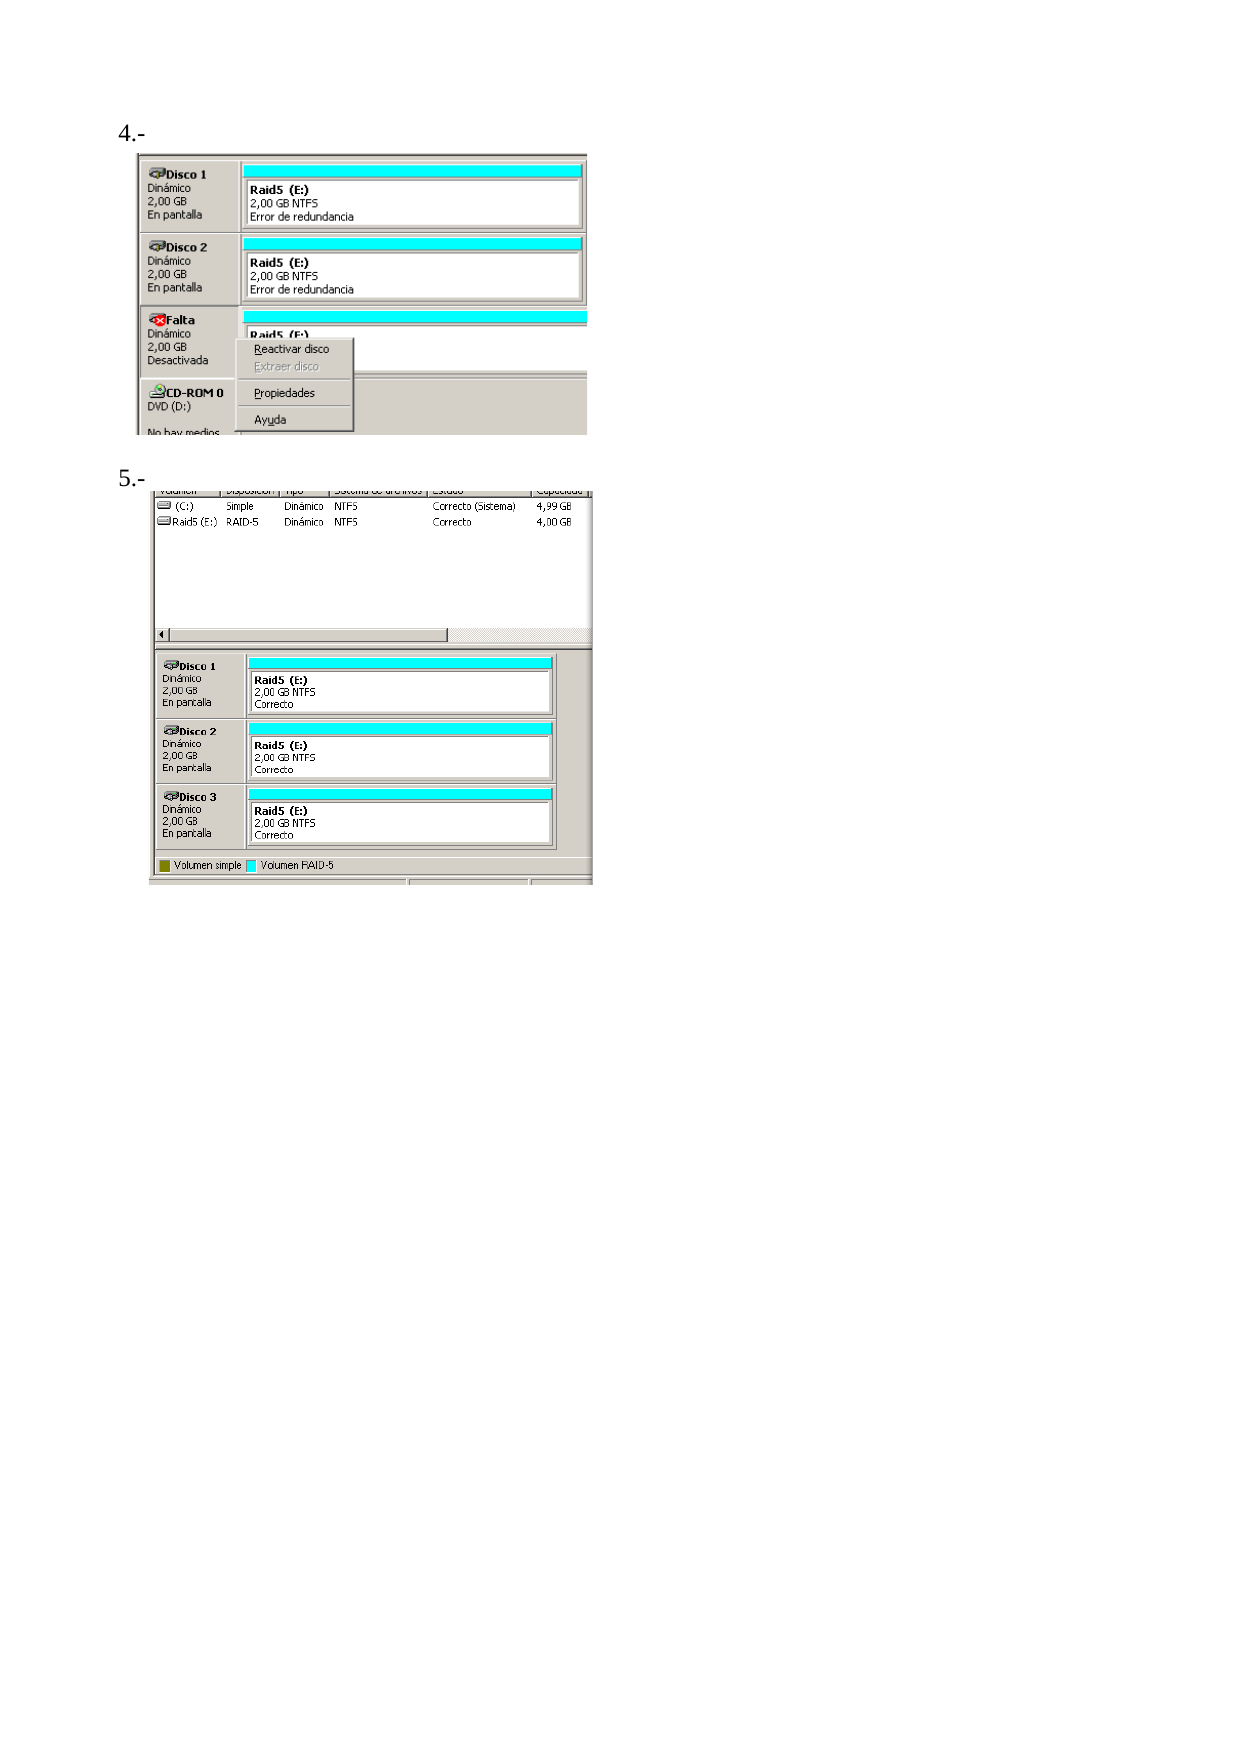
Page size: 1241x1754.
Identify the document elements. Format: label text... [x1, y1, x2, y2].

text 5.- [118, 463, 1122, 492]
text 4.- [118, 118, 1122, 147]
picture [148, 491, 593, 885]
picture [135, 153, 588, 435]
